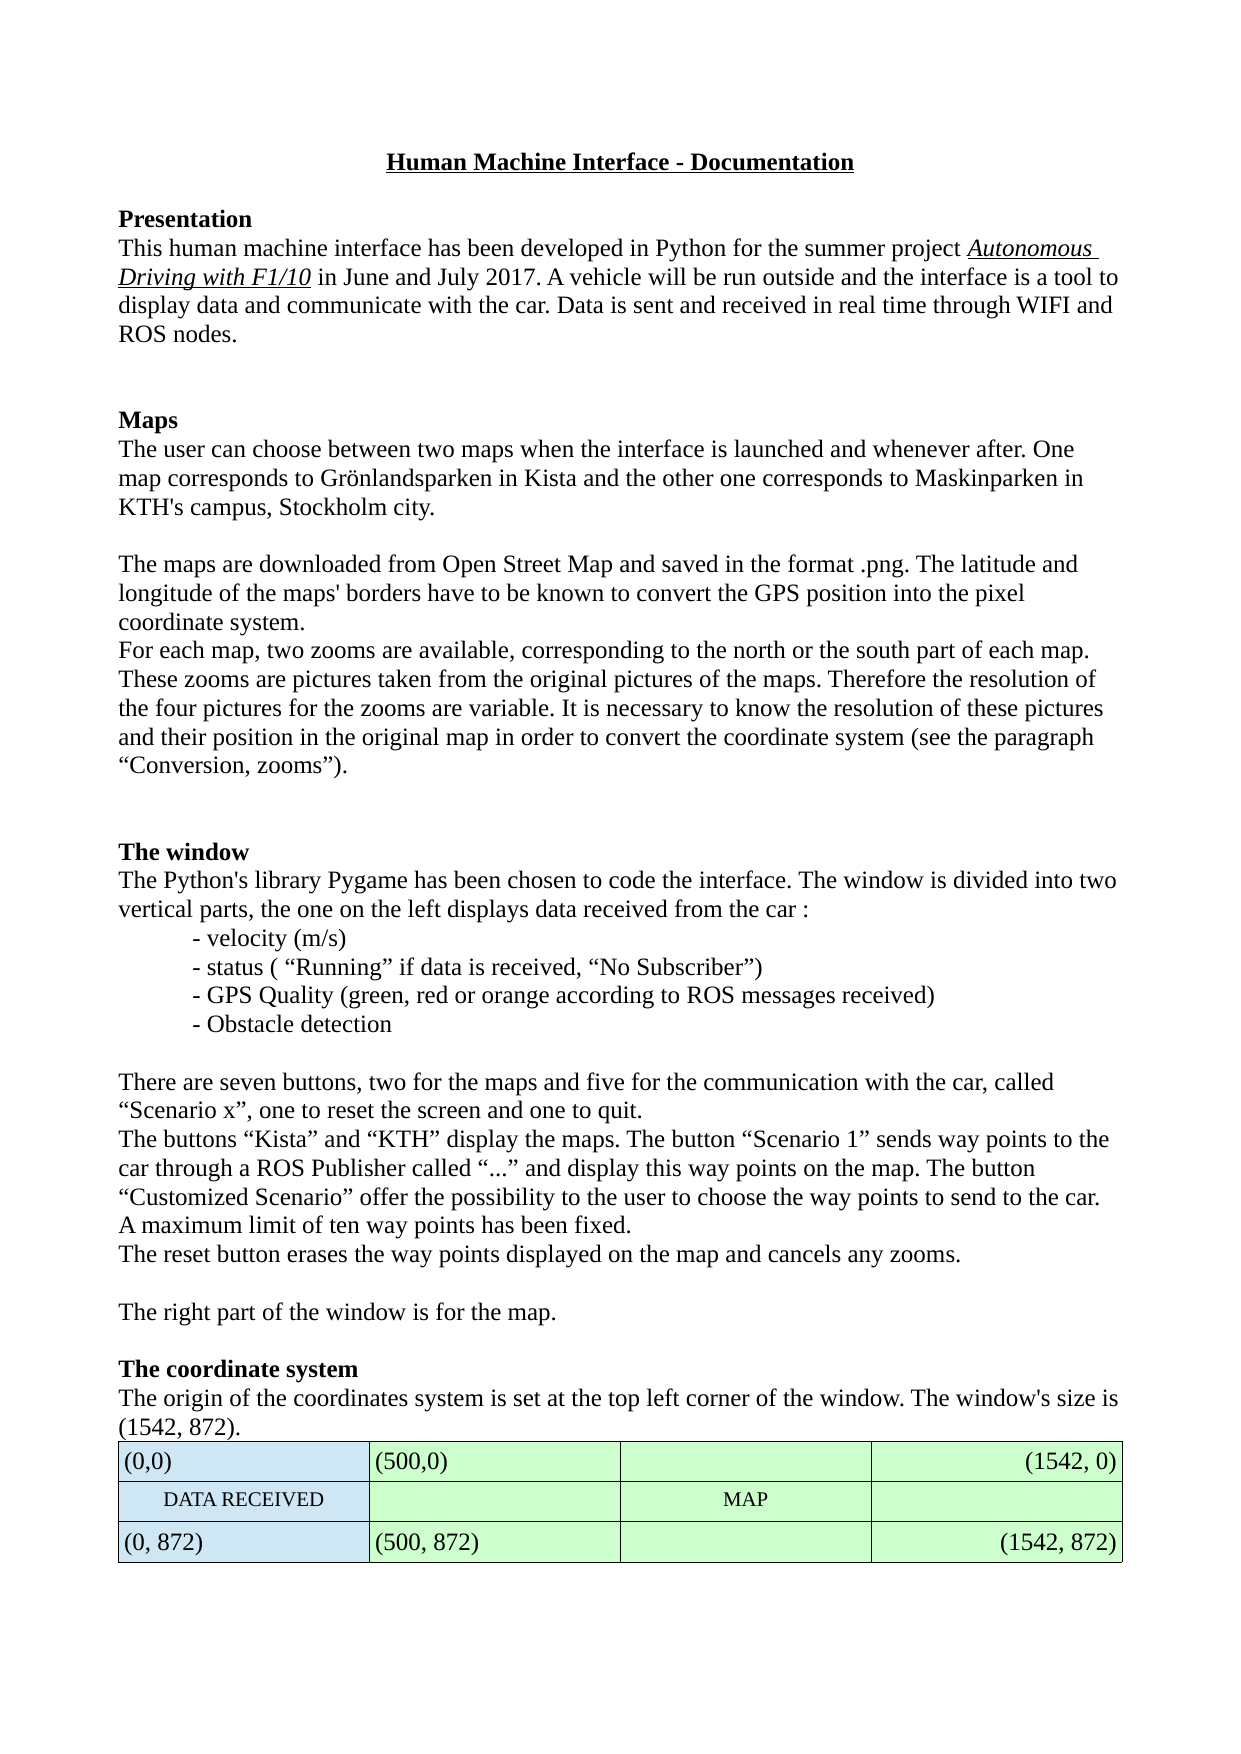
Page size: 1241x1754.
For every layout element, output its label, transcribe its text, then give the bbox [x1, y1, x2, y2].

text - GPS Quality (green, red or orange according to ROS messages received) [118, 981, 1122, 1009]
table_cell [370, 1482, 620, 1521]
text Maps [118, 406, 1122, 434]
text The coordinate system [118, 1354, 1122, 1383]
table_cell (0, 872) [119, 1522, 369, 1562]
table_header [621, 1442, 871, 1481]
table_cell DATA RECEIVED [119, 1482, 369, 1521]
table_header (500,0) [370, 1442, 620, 1481]
table_cell [872, 1482, 1122, 1521]
table_cell (1542, 872) [872, 1522, 1122, 1562]
text The user can choose between two maps when the interface is launched and whenever after. One map corresponds to Grönlandsparken in Kista and the other one corresponds to Maskinparken in KTH's campus, Stockholm city. [118, 434, 1122, 521]
text Human Machine Interface - Documentation [118, 147, 1122, 176]
text For each map, two zooms are available, corresponding to the north or the south part of each map. These zooms are pictures taken from the original pictures of the maps. Therefore the resolution of the four pictures for the zooms are variable. It is necessary to know the resolution of these pictures and their position in the original map in order to convert the coordinate system (see the paragraph “Conversion, zooms”). [118, 636, 1122, 779]
text - velocity (m/s) [118, 923, 1122, 952]
text This human machine interface has been developed in Python for the summer project Autonomous Driving with F1/10 in June and July 2017. A vehicle will be run outside and the interface is a tool to display data and communicate with the car. Data is sent and received in real time through WIFI and ROS nodes. [118, 233, 1122, 348]
text There are seven buttons, two for the maps and five for the communication with the car, called “Scenario x”, one to reset the screen and one to quit. [118, 1067, 1122, 1124]
text The maps are downloaded from Open Street Map and saved in the format .png. The latitude and longitude of the maps' borders have to be known to convert the GPS position into the pixel coordinate system. [118, 549, 1122, 636]
table_header (0,0) [119, 1442, 369, 1481]
table_cell (500, 872) [370, 1522, 620, 1562]
text The window [118, 837, 1122, 866]
text The reset button erases the way points displayed on the map and cancels any zooms. [118, 1239, 1122, 1268]
text Presentation [118, 204, 1122, 233]
text The buttons “Kista” and “KTH” display the maps. The button “Scenario 1” sends way points to the car through a ROS Publisher called “...” and display this way points on the map. The button “Customized Scenario” offer the possibility to the user to choose the way points to send to the car. A maximum limit of ten way points has been fixed. [118, 1124, 1122, 1239]
text - status ( “Running” if data is received, “No Subscriber”) [118, 952, 1122, 981]
table_header (1542, 0) [872, 1442, 1122, 1481]
table_cell MAP [621, 1482, 871, 1521]
text The Python's library Pygame has been chosen to code the interface. The window is divided into two vertical parts, the one on the left displays data received from the car : [118, 866, 1122, 923]
text - Obstacle detection [118, 1009, 1122, 1038]
text The origin of the coordinates system is set at the top left corner of the window. The window's size is (1542, 872). [118, 1383, 1122, 1441]
table_cell [621, 1522, 871, 1562]
text The right part of the window is for the map. [118, 1297, 1122, 1326]
